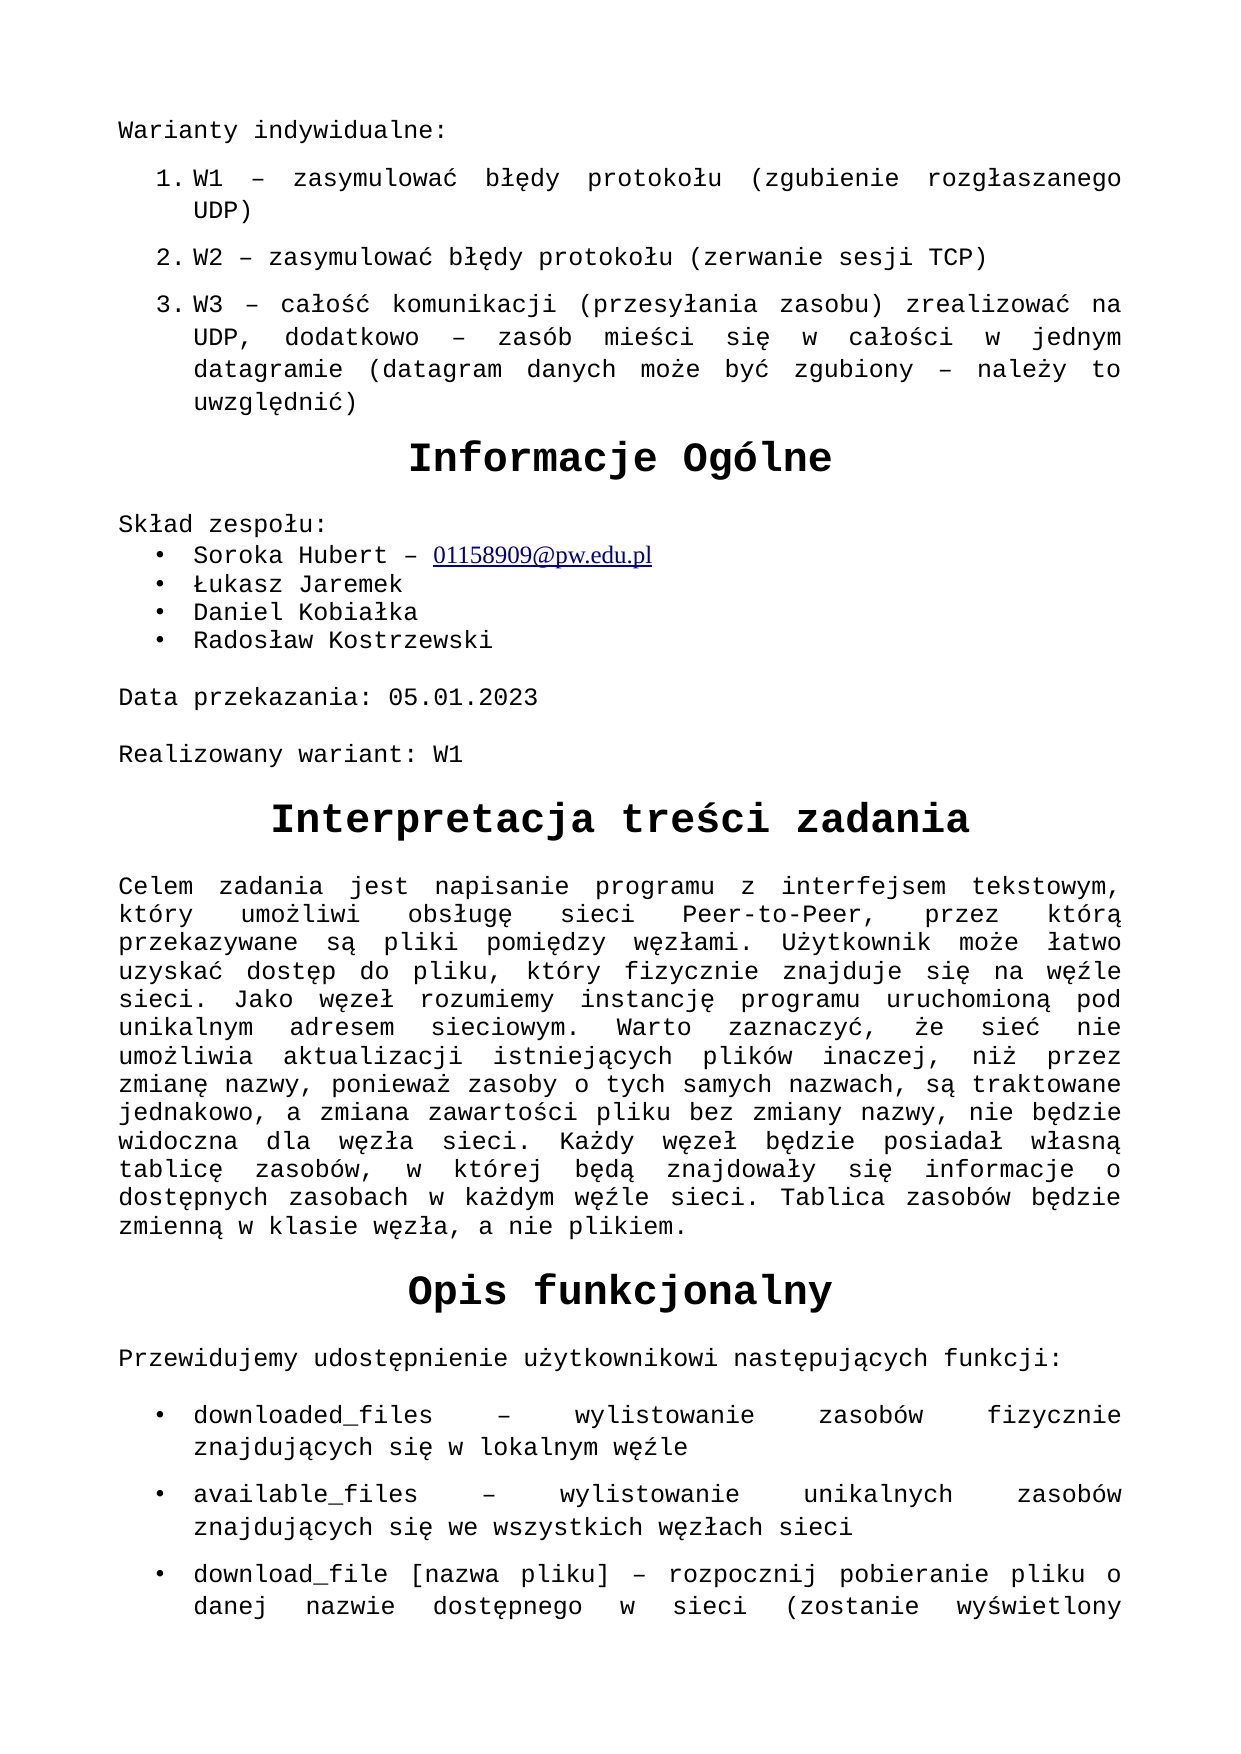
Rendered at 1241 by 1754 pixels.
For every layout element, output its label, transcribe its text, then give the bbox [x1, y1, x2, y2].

text Interpretacja treści zadania [118, 798, 1122, 845]
list Soroka Hubert – 01158909@pw.edu.pl [156, 540, 1122, 571]
text Skład zespołu: [118, 512, 1122, 540]
text Data przekazania: 05.01.2023 [118, 684, 1122, 713]
list Daniel Kobiałka [156, 599, 1122, 628]
list downloaded_files – wylistowanie zasobów fizycznie znajdujących się w lokalnym węźle [156, 1402, 1122, 1463]
list Łukasz Jaremek [156, 571, 1122, 599]
text Celem zadania jest napisanie programu z interfejsem tekstowym, który umożliwi obsługę sieci Peer-to-Peer, przez którą przekazywane są pliki pomiędzy węzłami. Użytkownik może łatwo uzyskać dostęp do pliku, który fizycznie znajduje się na węźle sieci. Jako węzeł rozumiemy instancję programu uruchomioną pod unikalnym adresem sieciowym. Warto zaznaczyć, że sieć nie umożliwia aktualizacji istniejących plików inaczej, niż przez zmianę nazwy, ponieważ zasoby o tych samych nazwach, są traktowane jednakowo, a zmiana zawartości pliku bez zmiany nazwy, nie będzie widoczna dla węzła sieci. Każdy węzeł będzie posiadał własną tablicę zasobów, w której będą znajdowały się informacje o dostępnych zasobach w każdym węźle sieci. Tablica zasobów będzie zmienną w klasie węzła, a nie plikiem. [118, 873, 1122, 1242]
list available_files – wylistowanie unikalnych zasobów znajdujących się we wszystkich węzłach sieci [156, 1482, 1122, 1543]
text Opis funkcjonalny [118, 1270, 1122, 1317]
list W1 – zasymulować błędy protokołu (zgubienie rozgłaszanego UDP) [156, 165, 1122, 226]
text Informacje Ogólne [118, 436, 1122, 484]
list download_file [nazwa pliku] – rozpocznij pobieranie pliku o danej nazwie dostępnego w sieci (zostanie wyświetlony [156, 1561, 1122, 1622]
list W2 – zasymulować błędy protokołu (zerwanie sesji TCP) [156, 245, 1122, 273]
text Przewidujemy udostępnienie użytkownikowi następujących funkcji: [118, 1346, 1122, 1374]
list Radosław Kostrzewski [156, 628, 1122, 656]
text Warianty indywidualne: [118, 118, 1122, 146]
list W3 – całość komunikacji (przesyłania zasobu) zrealizować na UDP, dodatkowo – zasób mieści się w całości w jednym datagramie (datagram danych może być zgubiony – należy to uwzględnić) [156, 292, 1122, 418]
text Realizowany wariant: W1 [118, 741, 1122, 769]
